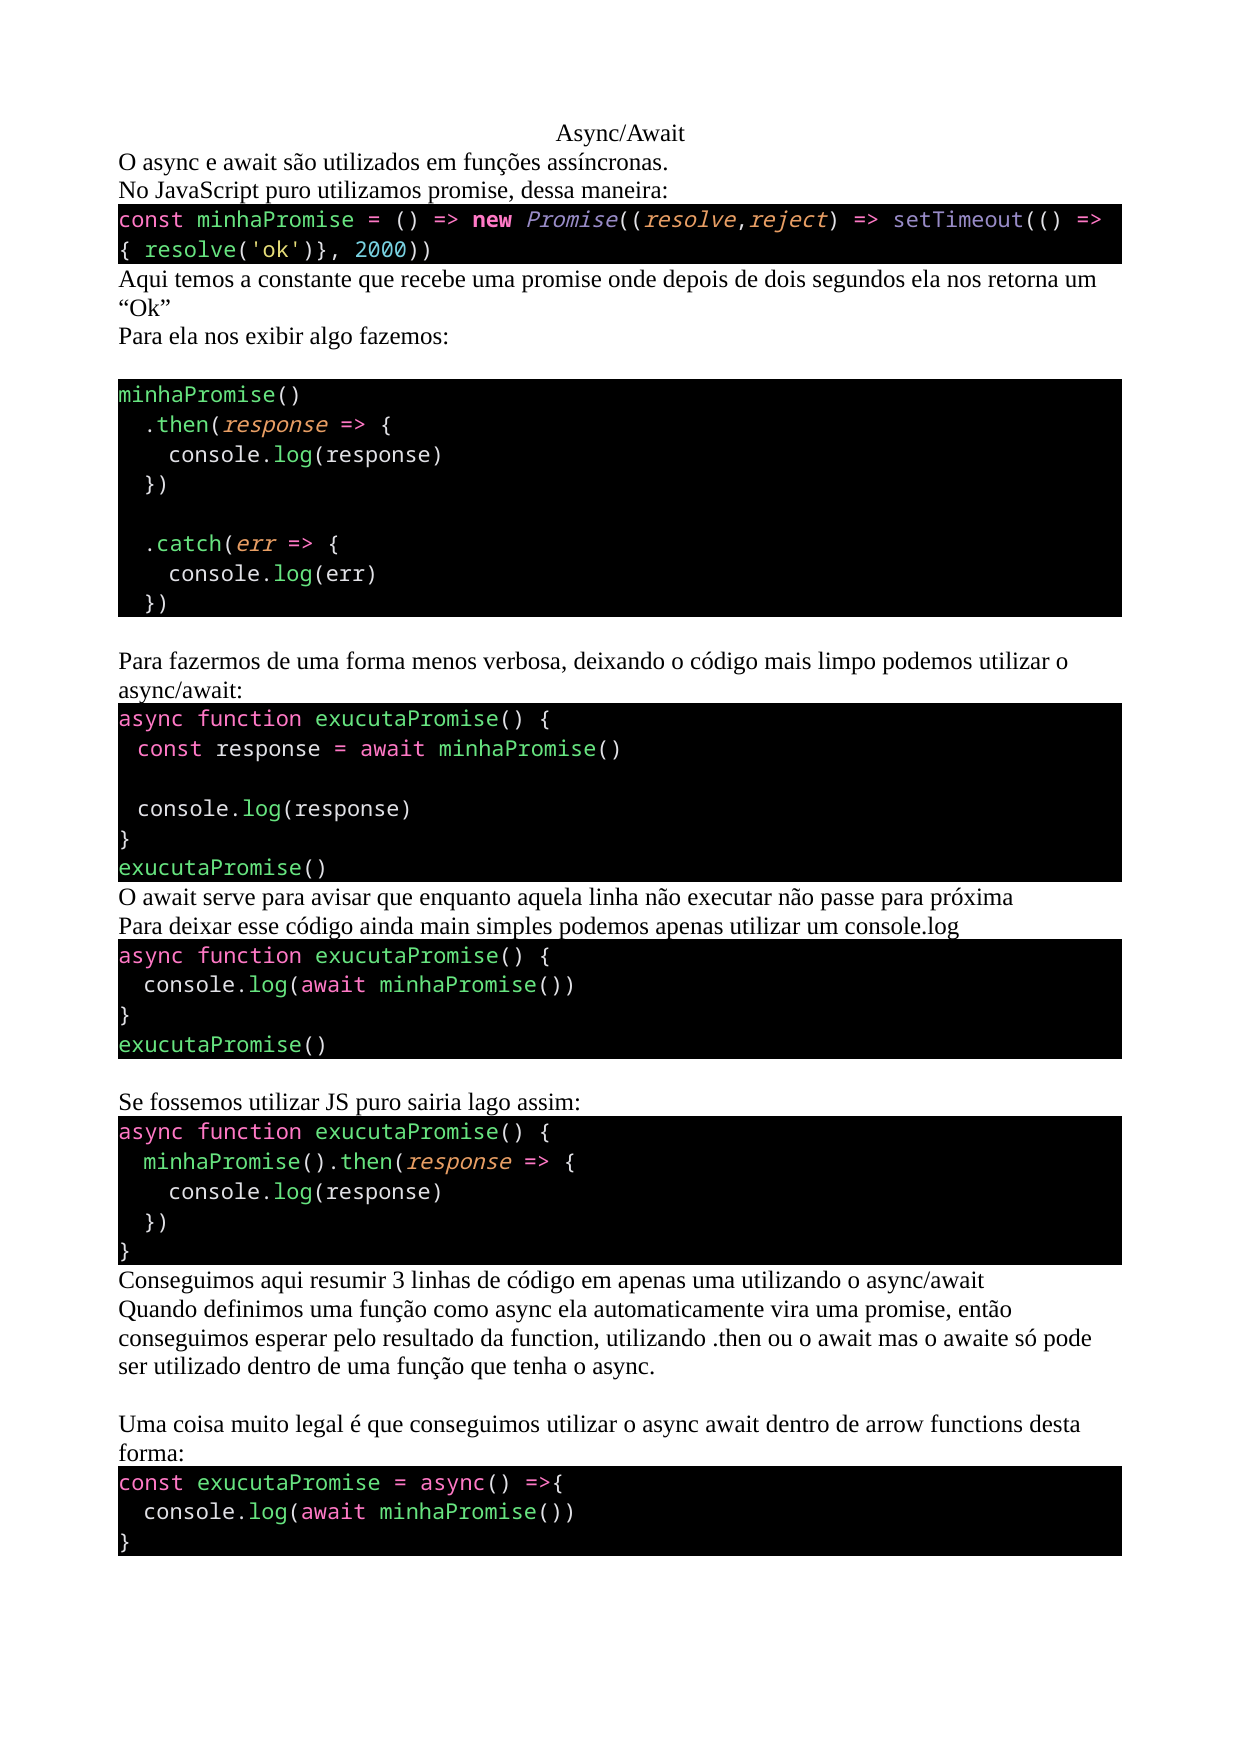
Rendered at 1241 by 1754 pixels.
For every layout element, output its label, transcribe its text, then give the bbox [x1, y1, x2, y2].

text } [118, 999, 1122, 1029]
text O async e await são utilizados em funções assíncronas. [118, 147, 1122, 176]
text const minhaPromise = () => new Promise((resolve,reject) => setTimeout(() => { resolve('ok')}, 2000)) [118, 204, 1122, 264]
text }) [118, 587, 1122, 617]
text console.log(err) [118, 558, 1122, 587]
text .catch(err => { [118, 528, 1122, 558]
text O await serve para avisar que enquanto aquela linha não executar não passe para próxima [118, 882, 1122, 911]
text console.log(await minhaPromise()) [118, 969, 1122, 999]
text minhaPromise().then(response => { [118, 1146, 1122, 1176]
text .then(response => { [118, 409, 1122, 438]
text } [118, 1235, 1122, 1265]
text Para fazermos de uma forma menos verbosa, deixando o código mais limpo podemos utilizar o async/await: [118, 646, 1122, 703]
text Aqui temos a constante que recebe uma promise onde depois de dois segundos ela nos retorna um “Ok” [118, 264, 1122, 321]
text const response = await minhaPromise() [118, 733, 1122, 763]
text No JavaScript puro utilizamos promise, dessa maneira: [118, 176, 1122, 204]
text }) [118, 468, 1122, 498]
text exucutaPromise() [118, 1029, 1122, 1059]
text } [118, 822, 1122, 852]
text const exucutaPromise = async() =>{ [118, 1466, 1122, 1496]
text Quando definimos uma função como async ela automaticamente vira uma promise, então conseguimos esperar pelo resultado da function, utilizando .then ou o await mas o awaite só pode ser utilizado dentro de uma função que tenha o async. [118, 1294, 1122, 1380]
text console.log(await minhaPromise()) [118, 1496, 1122, 1526]
text exucutaPromise() [118, 852, 1122, 882]
text } [118, 1526, 1122, 1556]
text async function exucutaPromise() { [118, 703, 1122, 733]
text Para ela nos exibir algo fazemos: [118, 321, 1122, 350]
text Async/Await [118, 118, 1122, 147]
text }) [118, 1206, 1122, 1235]
text async function exucutaPromise() { [118, 939, 1122, 969]
text Para deixar esse código ainda main simples podemos apenas utilizar um console.log [118, 911, 1122, 939]
text async function exucutaPromise() { [118, 1116, 1122, 1146]
text Conseguimos aqui resumir 3 linhas de código em apenas uma utilizando o async/await [118, 1265, 1122, 1294]
text minhaPromise() [118, 379, 1122, 409]
text Uma coisa muito legal é que conseguimos utilizar o async await dentro de arrow functions desta forma: [118, 1409, 1122, 1466]
text Se fossemos utilizar JS puro sairia lago assim: [118, 1087, 1122, 1116]
text console.log(response) [118, 793, 1122, 822]
text console.log(response) [118, 1176, 1122, 1206]
text console.log(response) [118, 438, 1122, 468]
